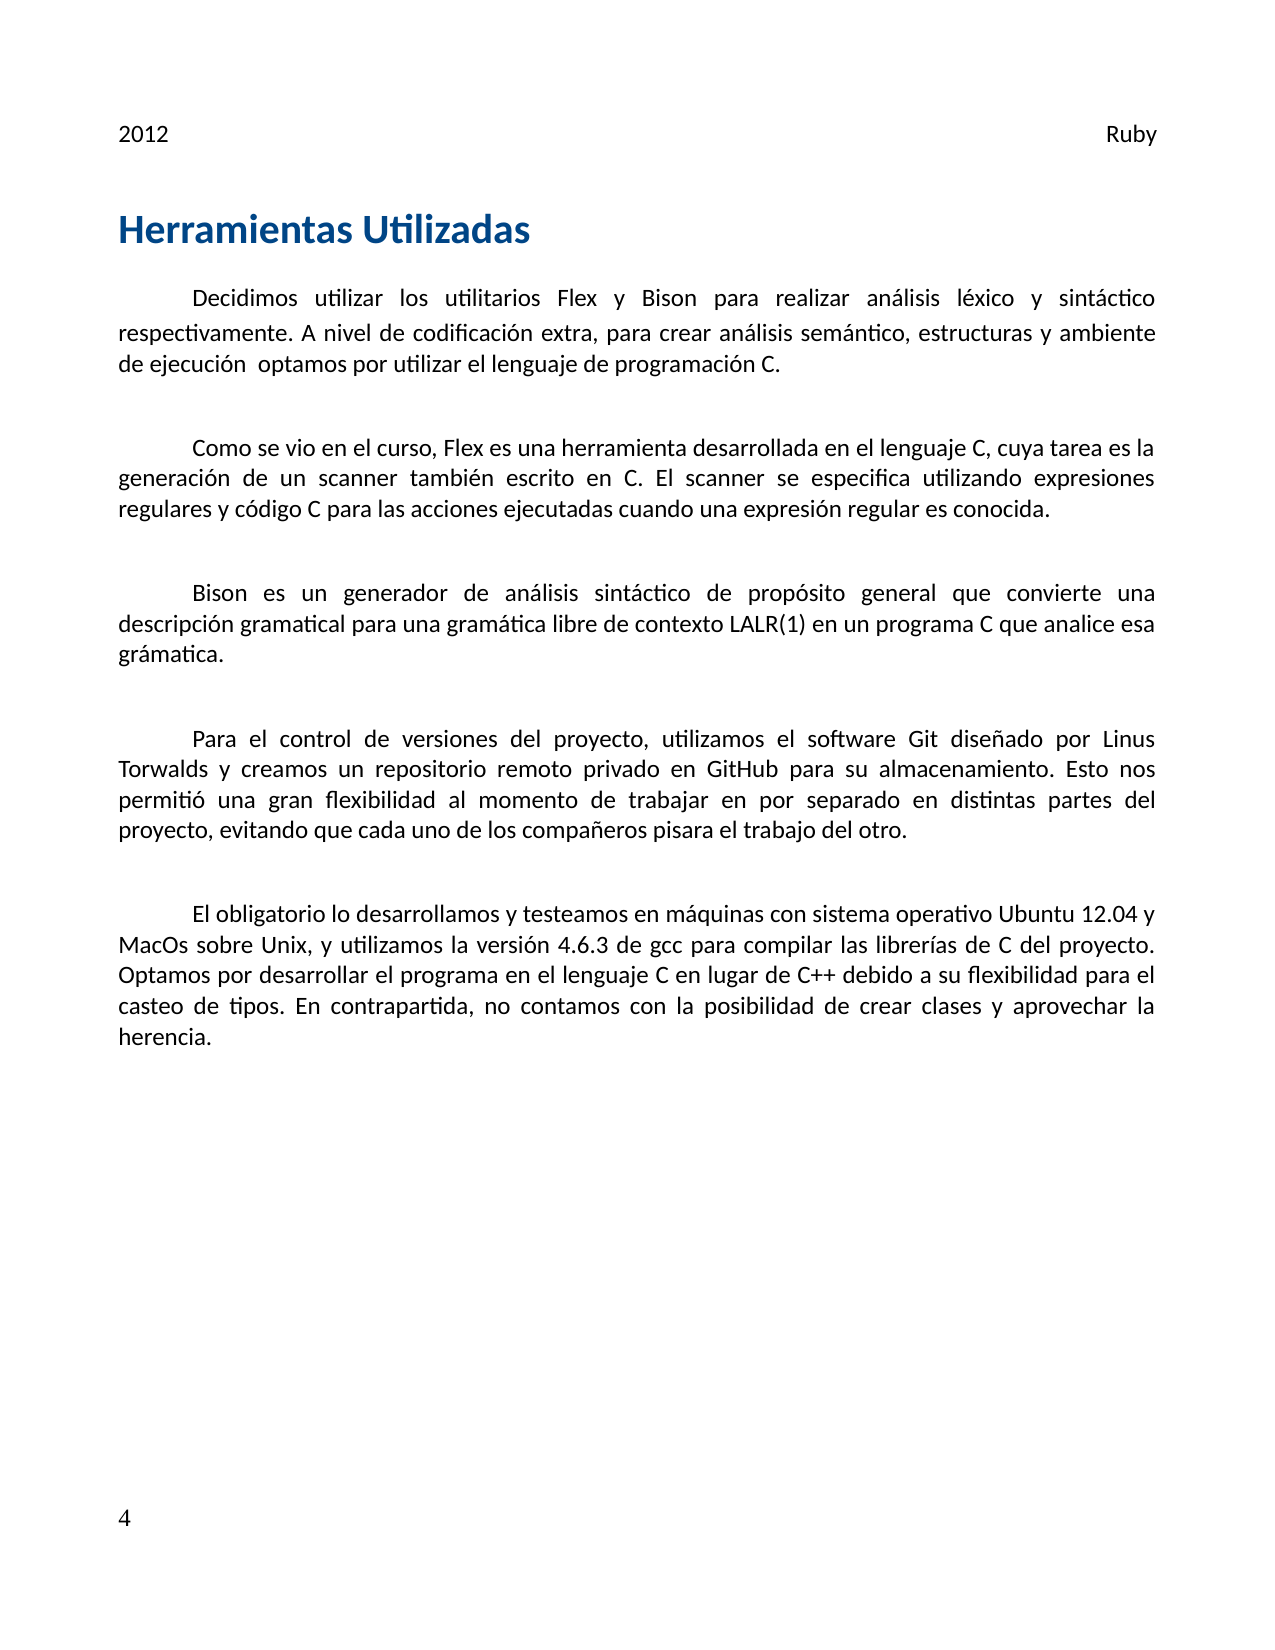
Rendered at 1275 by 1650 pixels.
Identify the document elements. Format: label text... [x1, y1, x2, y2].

text Como se vio en el curso, Flex es una herramienta desarrollada en el lenguaje C, cuya tarea es la generación de un scanner también escrito en C. El scanner se especifica utilizando expresiones regulares y código C para las acciones ejecutadas cuando una expresión regular es conocida. [118, 432, 1157, 524]
text Para el control de versiones del proyecto, utilizamos el software Git diseñado por Linus Torwalds y creamos un repositorio remoto privado en GitHub para su almacenamiento. Esto nos permitió una gran flexibilidad al momento de trabajar en por separado en distintas partes del proyecto, evitando que cada uno de los compañeros pisara el trabajo del otro. [118, 723, 1157, 845]
text Bison es un generador de análisis sintáctico de propósito general que convierte una descripción gramatical para una gramática libre de contexto LALR(1) en un programa C que analice esa grámatica. [118, 577, 1157, 669]
subtitle Herramientas Utilizadas [118, 203, 1157, 254]
text El obligatorio lo desarrollamos y testeamos en máquinas con sistema operativo Ubuntu 12.04 y MacOs sobre Unix, y utilizamos la versión 4.6.3 de gcc para compilar las librerías de C del proyecto. Optamos por desarrollar el programa en el lenguaje C en lugar de C++ debido a su flexibilidad para el casteo de tipos. En contrapartida, no contamos con la posibilidad de crear clases y aprovechar la herencia. [118, 898, 1157, 1051]
text Decidimos utilizar los utilitarios Flex y Bison para realizar análisis léxico y sintáctico respectivamente. A nivel de codificación extra, para crear análisis semántico, estructuras y ambiente de ejecución optamos por utilizar el lenguaje de programación C. [118, 266, 1157, 378]
